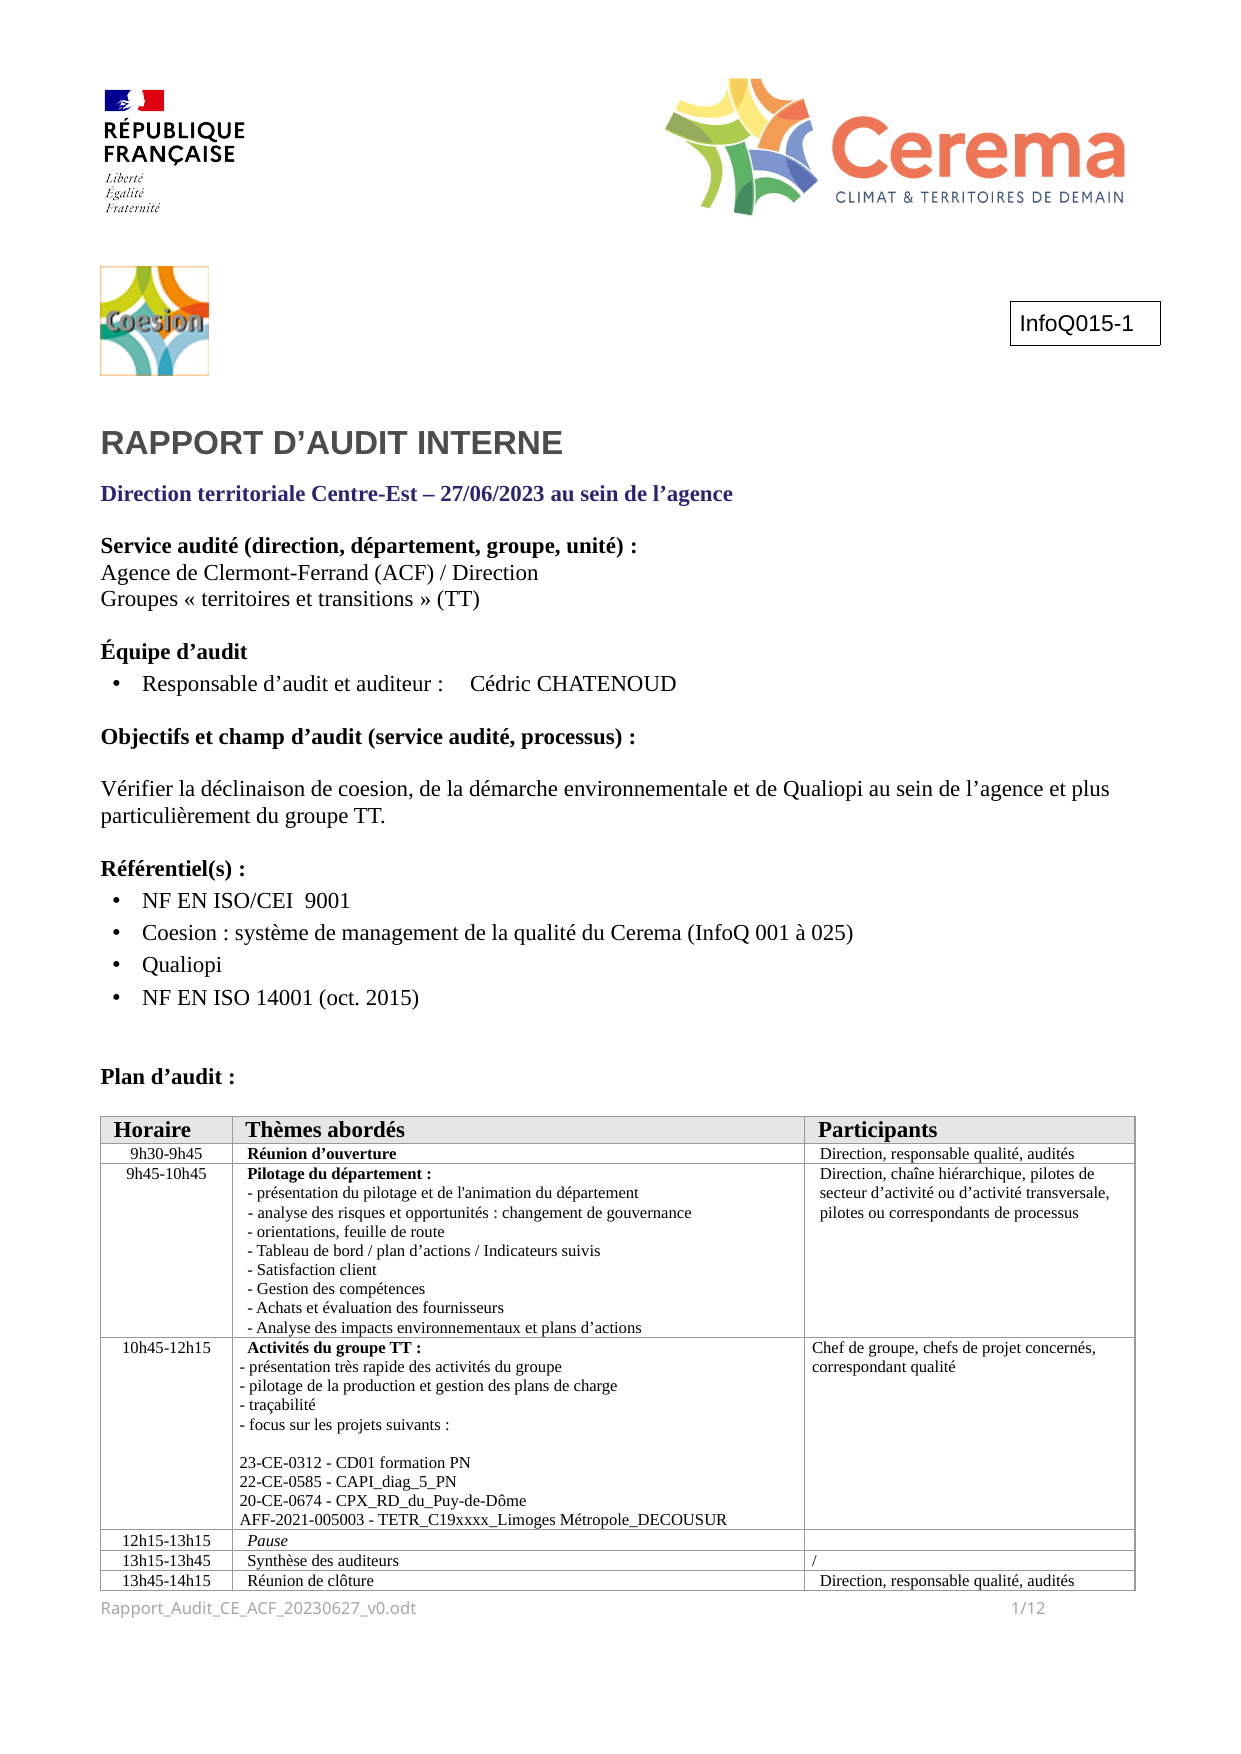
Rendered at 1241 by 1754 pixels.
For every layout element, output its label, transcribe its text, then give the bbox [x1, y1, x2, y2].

table_cell Direction, chaîne hiérarchique, pilotes de secteur d’activité ou d’activité transversale, pilotes ou correspondants de processus [805, 1164, 1134, 1337]
table_cell Réunion de clôture [233, 1571, 804, 1590]
text Équipe d’audit [100, 638, 1135, 664]
list Responsable d’audit et auditeur : Cédric CHATENOUD [112, 670, 1135, 696]
table_cell Pause [233, 1530, 804, 1549]
table_cell / [805, 1551, 1134, 1570]
list Coesion : système de management de la qualité du Cerema (InfoQ 001 à 025) [112, 919, 1135, 946]
text Service audité (direction, département, groupe, unité) : [100, 532, 1135, 559]
text Vérifier la déclinaison de coesion, de la démarche environnementale et de Qualiopi au sein de l’agence et plus particulièrement du groupe TT. [100, 776, 1135, 828]
text InfoQ015-1 [1019, 310, 1151, 336]
table_cell Chef de groupe, chefs de projet concernés, correspondant qualité [805, 1338, 1134, 1529]
table_cell 10h45-12h15 [101, 1338, 232, 1529]
table_cell 9h45-10h45 [101, 1164, 232, 1337]
text Groupes « territoires et transitions » (TT) [100, 585, 1135, 611]
text Référentiel(s) : [100, 854, 1135, 881]
table_cell Activités du groupe TT : - présentation très rapide des activités du groupe - pilotage de la production et gestion des plans de charge - traçabilité - focus sur les projets suivants : 23-CE-0312 - CD01 formation PN 22-CE-0585 - CAPI_diag_5_PN 20-CE-0674 - CPX_RD_du_Puy-de-Dôme AFF-2021-005003 - TETR_C19xxxx_Limoges Métropole_DECOUSUR [233, 1338, 804, 1529]
picture [655, 69, 1138, 221]
text Plan d’audit : [100, 1063, 1135, 1089]
table_header Horaire [101, 1117, 232, 1143]
table_cell 9h30-9h45 [101, 1144, 232, 1163]
text Agence de Clermont-Ferrand (ACF) / Direction [100, 559, 1135, 585]
text Objectifs et champ d’audit (service audité, processus) : [100, 723, 1135, 749]
table_cell Réunion d’ouverture [233, 1144, 804, 1163]
picture [94, 81, 252, 218]
table_cell Direction, responsable qualité, audités [805, 1571, 1134, 1590]
subtitle RAPPORT D’AUDIT INTERNE [100, 423, 1135, 461]
table_cell 13h45-14h15 [101, 1571, 232, 1590]
list Qualiopi [112, 951, 1135, 978]
list NF EN ISO 14001 (oct. 2015) [112, 984, 1135, 1010]
picture [100, 266, 209, 376]
table_cell 13h15-13h45 [101, 1551, 232, 1570]
table_header Participants [805, 1117, 1134, 1143]
table_cell [805, 1530, 1134, 1549]
text Direction territoriale Centre-Est – 27/06/2023 au sein de l’agence [100, 480, 1194, 506]
list NF EN ISO/CEI 9001 [112, 887, 1135, 913]
table_cell Pilotage du département : - présentation du pilotage et de l'animation du département - analyse des risques et opportunités : changement de gouvernance - orientations, feuille de route - Tableau de bord / plan d’actions / Indicateurs suivis - Satisfaction client - Gestion des compétences - Achats et évaluation des fournisseurs - Analyse des impacts environnementaux et plans d’actions [233, 1164, 804, 1337]
table_cell Synthèse des auditeurs [233, 1551, 804, 1570]
table_cell Direction, responsable qualité, audités [805, 1144, 1134, 1163]
table_header Thèmes abordés [233, 1117, 804, 1143]
table_cell 12h15-13h15 [101, 1530, 232, 1549]
